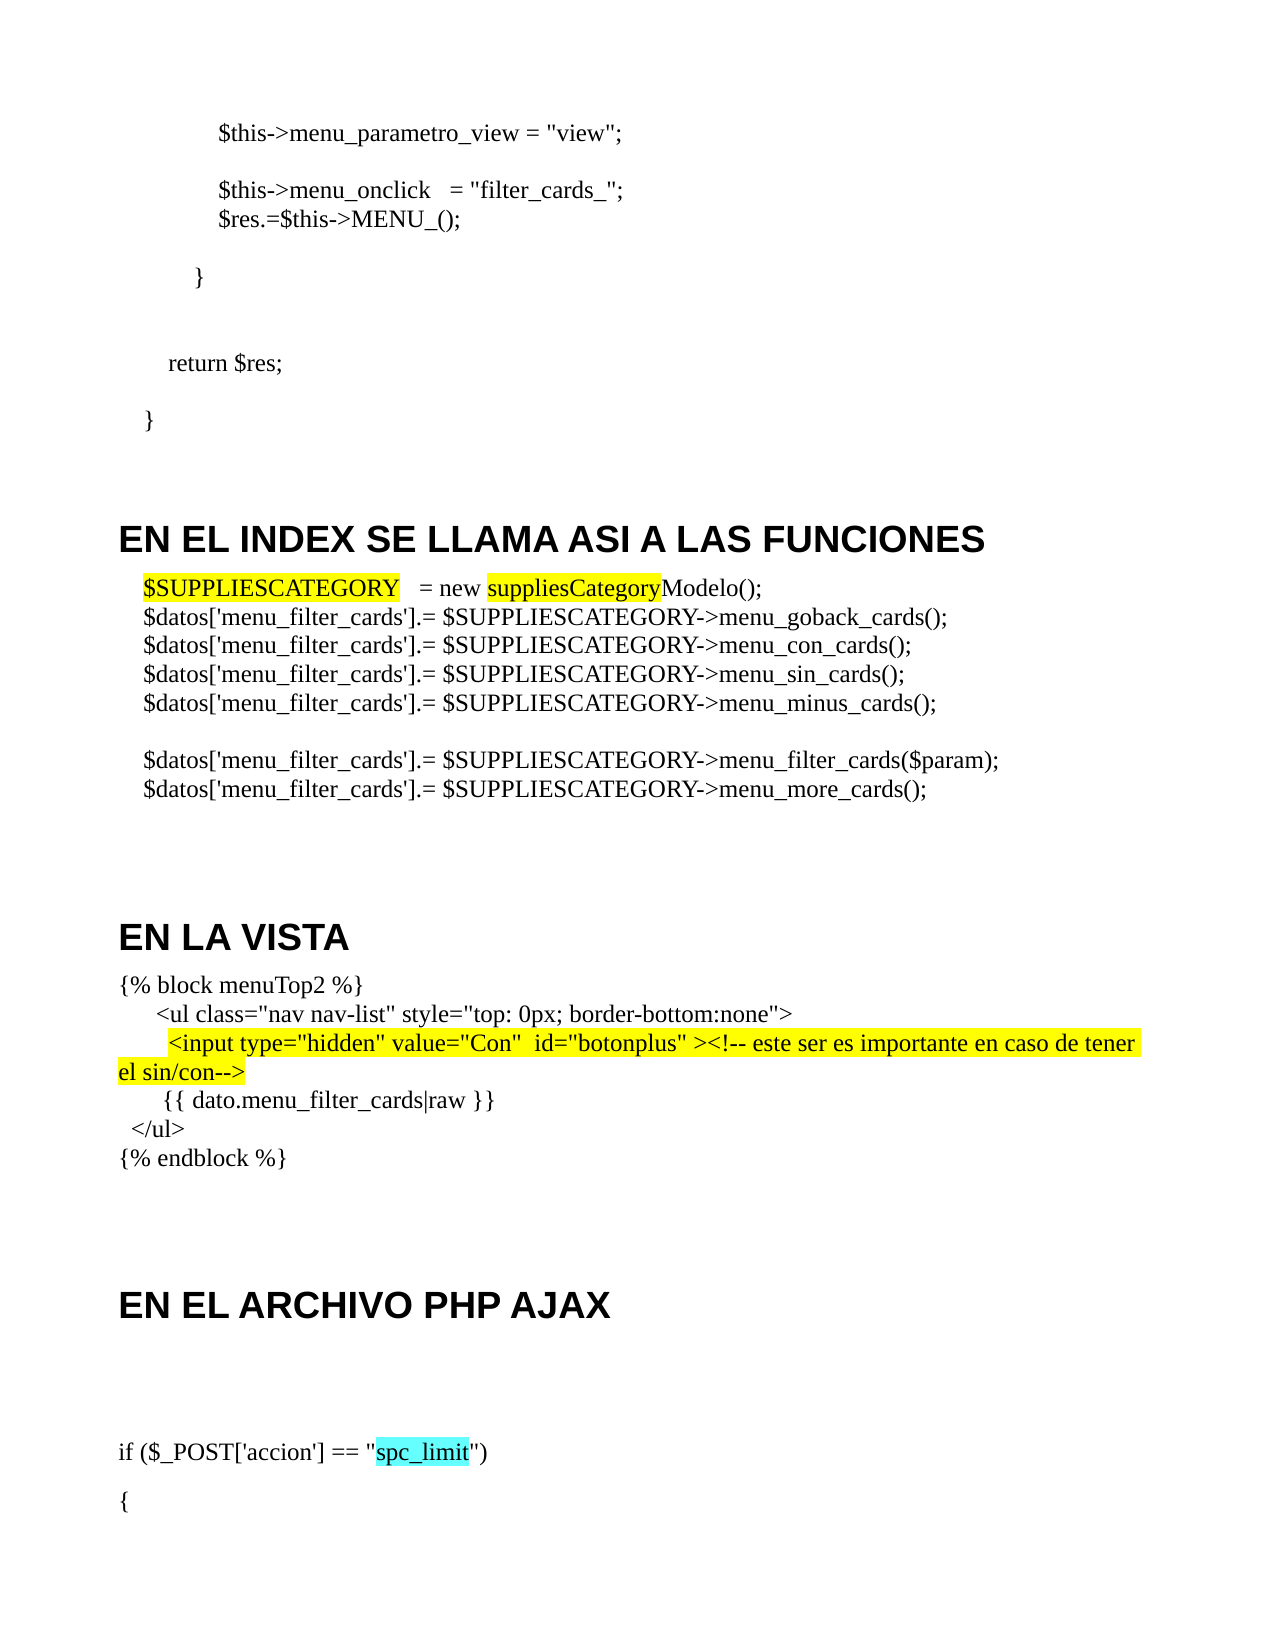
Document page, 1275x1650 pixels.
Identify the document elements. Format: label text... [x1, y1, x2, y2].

text {% endblock %} [118, 1143, 1157, 1172]
text $this->menu_parametro_view = "view"; [118, 118, 1157, 147]
text $datos['menu_filter_cards'].= $SUPPLIESCATEGORY->menu_goback_cards(); [118, 602, 1157, 631]
subtitle EN EL INDEX SE LLAMA ASI A LAS FUNCIONES [118, 517, 1157, 561]
text $datos['menu_filter_cards'].= $SUPPLIESCATEGORY->menu_sin_cards(); [118, 659, 1157, 688]
text { [118, 1486, 1157, 1515]
text <input type="hidden" value="Con" id="botonplus" ><!-- este ser es importante en caso de tener el sin/con--> [118, 1028, 1157, 1085]
text $SUPPLIESCATEGORY = new suppliesCategoryModelo(); [118, 573, 1157, 602]
text $datos['menu_filter_cards'].= $SUPPLIESCATEGORY->menu_minus_cards(); [118, 688, 1157, 717]
text $datos['menu_filter_cards'].= $SUPPLIESCATEGORY->menu_con_cards(); [118, 631, 1157, 659]
text $this->menu_onclick = "filter_cards_"; [118, 176, 1157, 204]
subtitle EN LA VISTA [118, 914, 1157, 958]
text $datos['menu_filter_cards'].= $SUPPLIESCATEGORY->menu_more_cards(); [118, 774, 1157, 803]
text $res.=$this->MENU_(); [118, 204, 1157, 233]
text <ul class="nav nav-list" style="top: 0px; border-bottom:none"> [118, 999, 1157, 1028]
text $datos['menu_filter_cards'].= $SUPPLIESCATEGORY->menu_filter_cards($param); [118, 746, 1157, 774]
text } [118, 262, 1157, 291]
text return $res; [118, 348, 1157, 377]
text } [118, 406, 1157, 434]
text {% block menuTop2 %} [118, 970, 1157, 999]
text if ($_POST['accion'] == "spc_limit") [118, 1437, 1157, 1466]
subtitle EN EL ARCHIVO PHP AJAX [118, 1283, 1157, 1327]
text </ul> [118, 1114, 1157, 1143]
text {{ dato.menu_filter_cards|raw }} [118, 1085, 1157, 1114]
